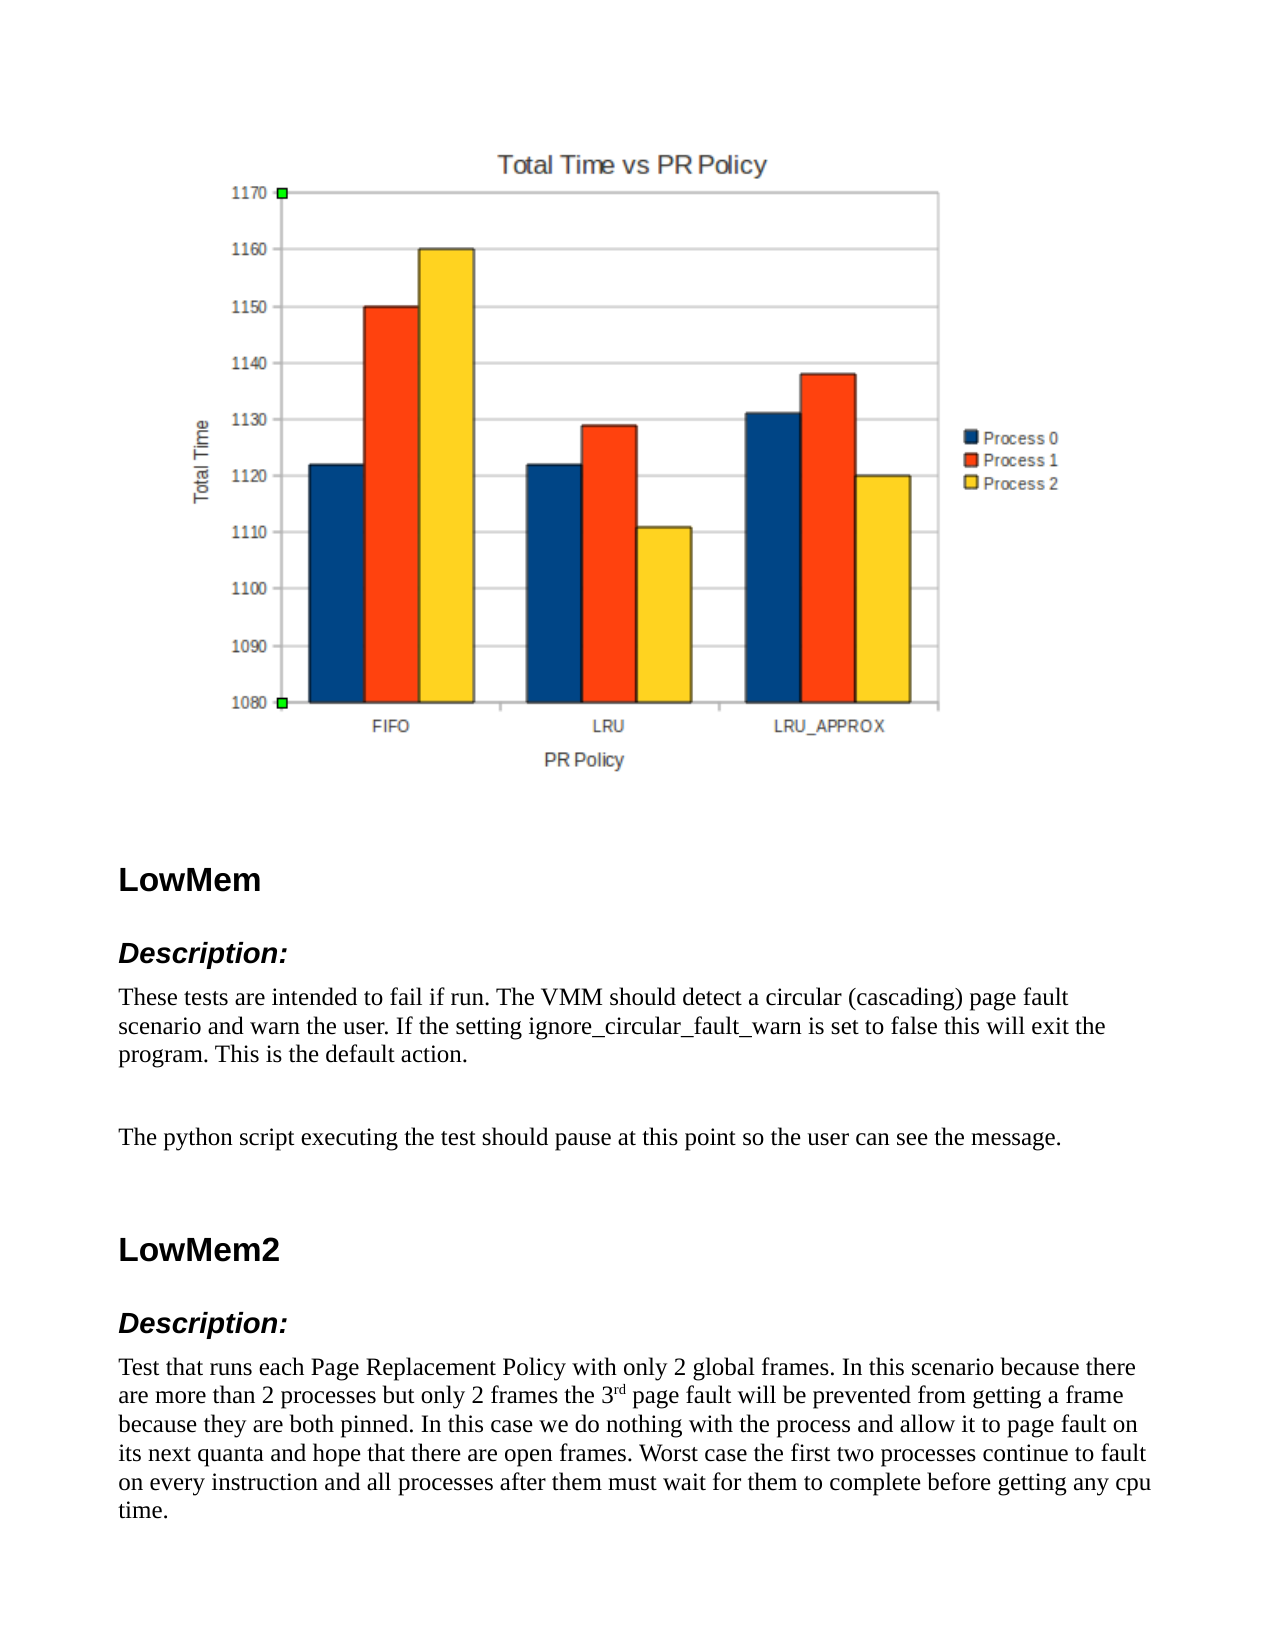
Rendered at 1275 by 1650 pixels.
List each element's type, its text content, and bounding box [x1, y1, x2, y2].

picture [177, 135, 1073, 784]
subtitle LowMem [118, 860, 1157, 898]
subtitle Description: [118, 1306, 1157, 1339]
subtitle LowMem2 [118, 1229, 1157, 1268]
subtitle Description: [118, 936, 1157, 969]
text Test that runs each Page Replacement Policy with only 2 global frames. In this scenario because there are more than 2 processes but only 2 frames the 3rd page fault will be prevented from getting a frame because they are both pinned. In this case we do nothing with the process and allow it to page fault on its next quanta and hope that there are open frames. Worst case the first two processes continue to fault on every instruction and all processes after them must wait for them to complete before getting any cpu time. [118, 1352, 1157, 1524]
text The python script executing the test should pause at this point so the user can see the message. [118, 1122, 1157, 1151]
text These tests are intended to fail if run. The VMM should detect a circular (cascading) page fault scenario and warn the user. If the setting ignore_circular_fault_warn is set to false this will exit the program. This is the default action. [118, 982, 1157, 1068]
